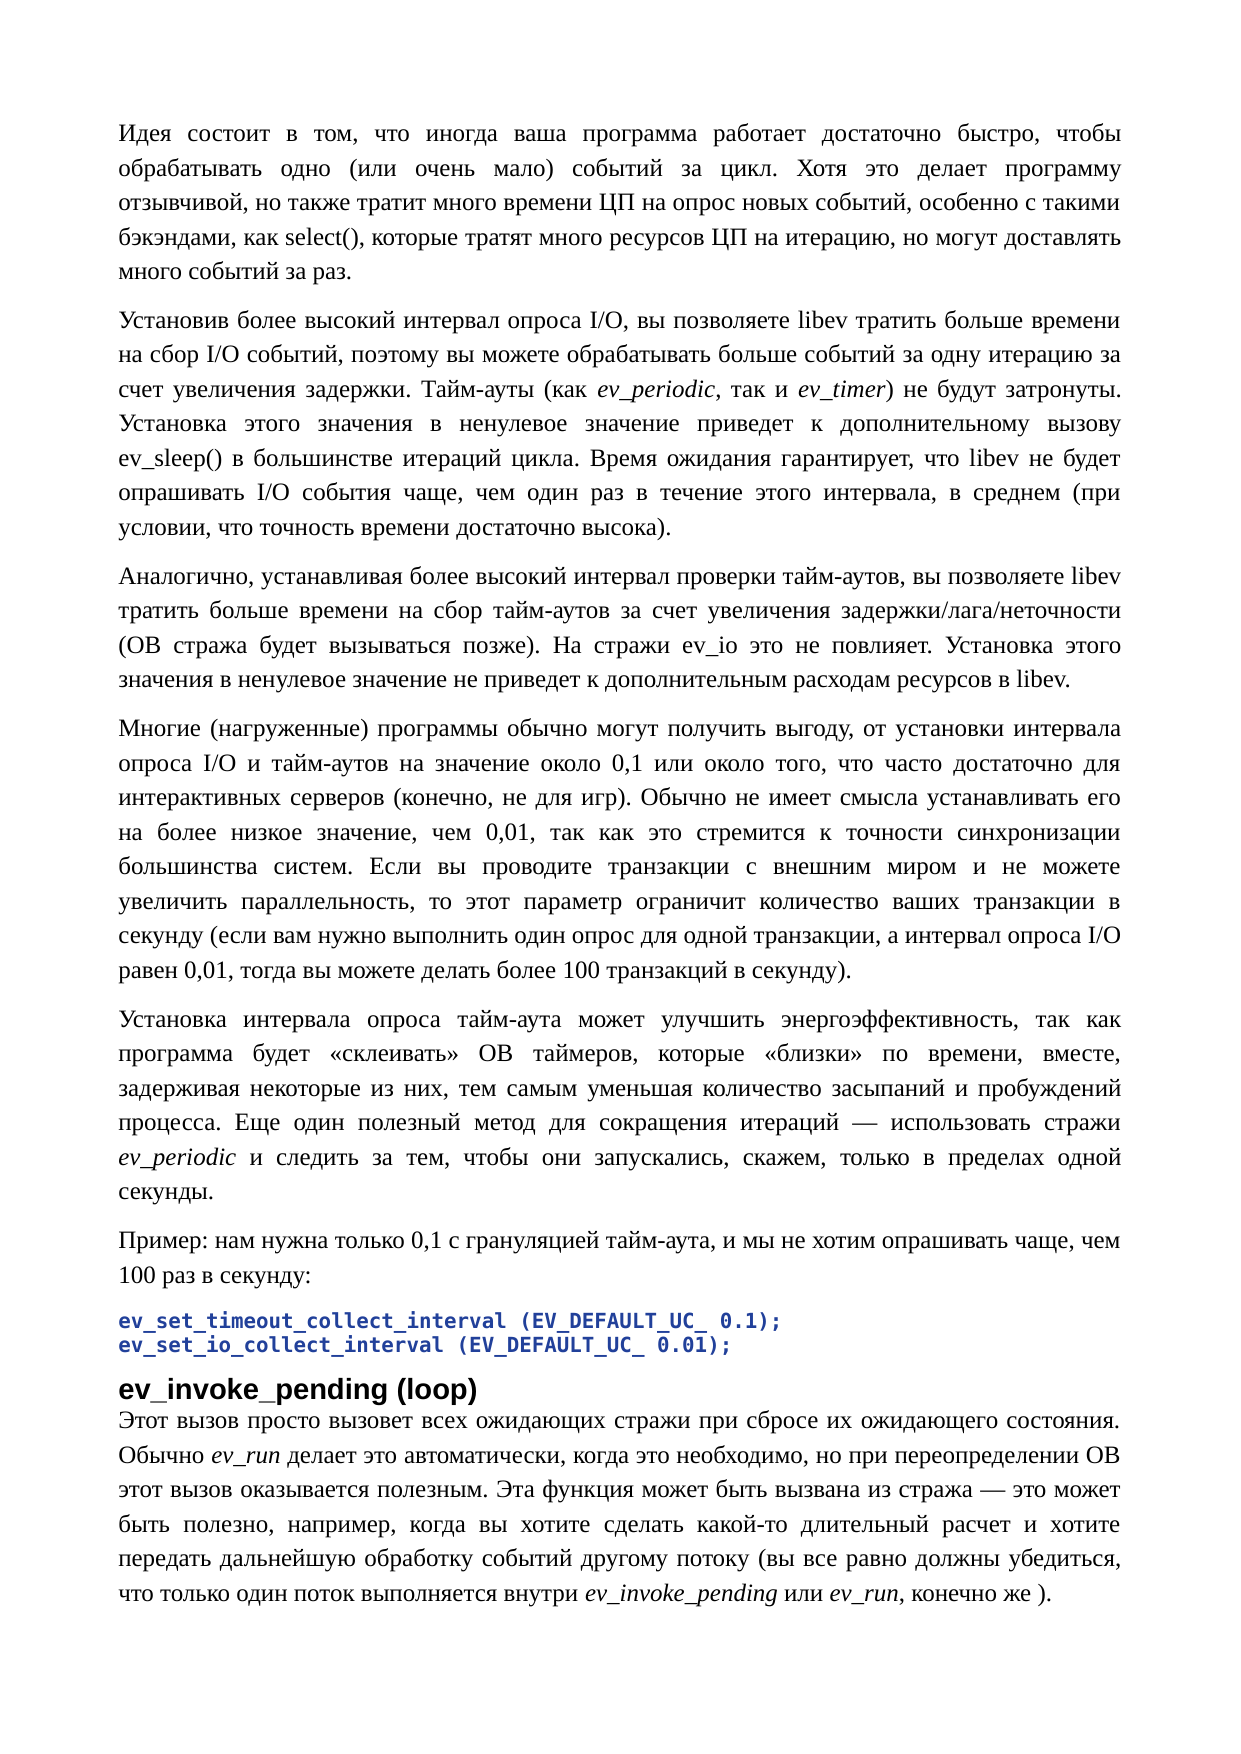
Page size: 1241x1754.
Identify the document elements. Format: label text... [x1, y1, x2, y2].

subtitle ev_invoke_pending (loop) [118, 1372, 1122, 1406]
text Пример: нам нужна только 0,1 с грануляцией тайм-аута, и мы не хотим опрашивать чаще, чем 100 раз в секунду: [118, 1225, 1122, 1289]
text ev_set_timeout_collect_interval (EV_DEFAULT_UC_ 0.1); [118, 1309, 1122, 1333]
text Многие (нагруженные) программы обычно могут получить выгоду, от установки интервала опроса I/O и тайм-аутов на значение около 0,1 или около того, что часто достаточно для интерактивных серверов (конечно, не для игр). Обычно не имеет смысла устанавливать его на более низкое значение, чем 0,01, так как это стремится к точности синхронизации большинства систем. Если вы проводите транзакции с внешним миром и не можете увеличить параллельность, то этот параметр ограничит количество ваших транзакции в секунду (если вам нужно выполнить один опрос для одной транзакции, а интервал опроса I/O равен 0,01, тогда вы можете делать более 100 транзакций в секунду). [118, 713, 1122, 984]
text Идея состоит в том, что иногда ваша программа работает достаточно быстро, чтобы обрабатывать одно (или очень мало) событий за цикл. Хотя это делает программу отзывчивой, но также тратит много времени ЦП на опрос новых событий, особенно с такими бэкэндами, как select(), которые тратят много ресурсов ЦП на итерацию, но могут доставлять много событий за раз. [118, 118, 1122, 285]
text Этот вызов просто вызовет всех ожидающих стражи при сбросе их ожидающего состояния. Обычно ev_run делает это автоматически, когда это необходимо, но при переопределении ОВ этот вызов оказывается полезным. Эта функция может быть вызвана из стража — это может быть полезно, например, когда вы хотите сделать какой-то длительный расчет и хотите передать дальнейшую обработку событий другому потоку (вы все равно должны убедиться, что только один поток выполняется внутри ev_invoke_pending или ev_run, конечно же ). [118, 1406, 1122, 1607]
text ev_set_io_collect_interval (EV_DEFAULT_UC_ 0.01); [118, 1333, 1122, 1357]
text Установка интервала опроса тайм-аута может улучшить энергоэффективность, так как программа будет «склеивать» ОВ таймеров, которые «близки» по времени, вместе, задерживая некоторые из них, тем самым уменьшая количество засыпаний и пробуждений процесса. Еще один полезный метод для сокращения итераций — использовать стражи ev_periodic и следить за тем, чтобы они запускались, скажем, только в пределах одной секунды. [118, 1004, 1122, 1205]
text Установив более высокий интервал опроса I/O, вы позволяете libev тратить больше времени на сбор I/O событий, поэтому вы можете обрабатывать больше событий за одну итерацию за счет увеличения задержки. Тайм-ауты (как ev_periodic, так и ev_timer) не будут затронуты. Установка этого значения в ненулевое значение приведет к дополнительному вызову ev_sleep() в большинстве итераций цикла. Время ожидания гарантирует, что libev не будет опрашивать I/O события чаще, чем один раз в течение этого интервала, в среднем (при условии, что точность времени достаточно высока). [118, 305, 1122, 541]
text Аналогично, устанавливая более высокий интервал проверки тайм-аутов, вы позволяете libev тратить больше времени на сбор тайм-аутов за счет увеличения задержки/лага/неточности (ОВ стража будет вызываться позже). На стражи ev_io это не повлияет. Установка этого значения в ненулевое значение не приведет к дополнительным расходам ресурсов в libev. [118, 561, 1122, 693]
